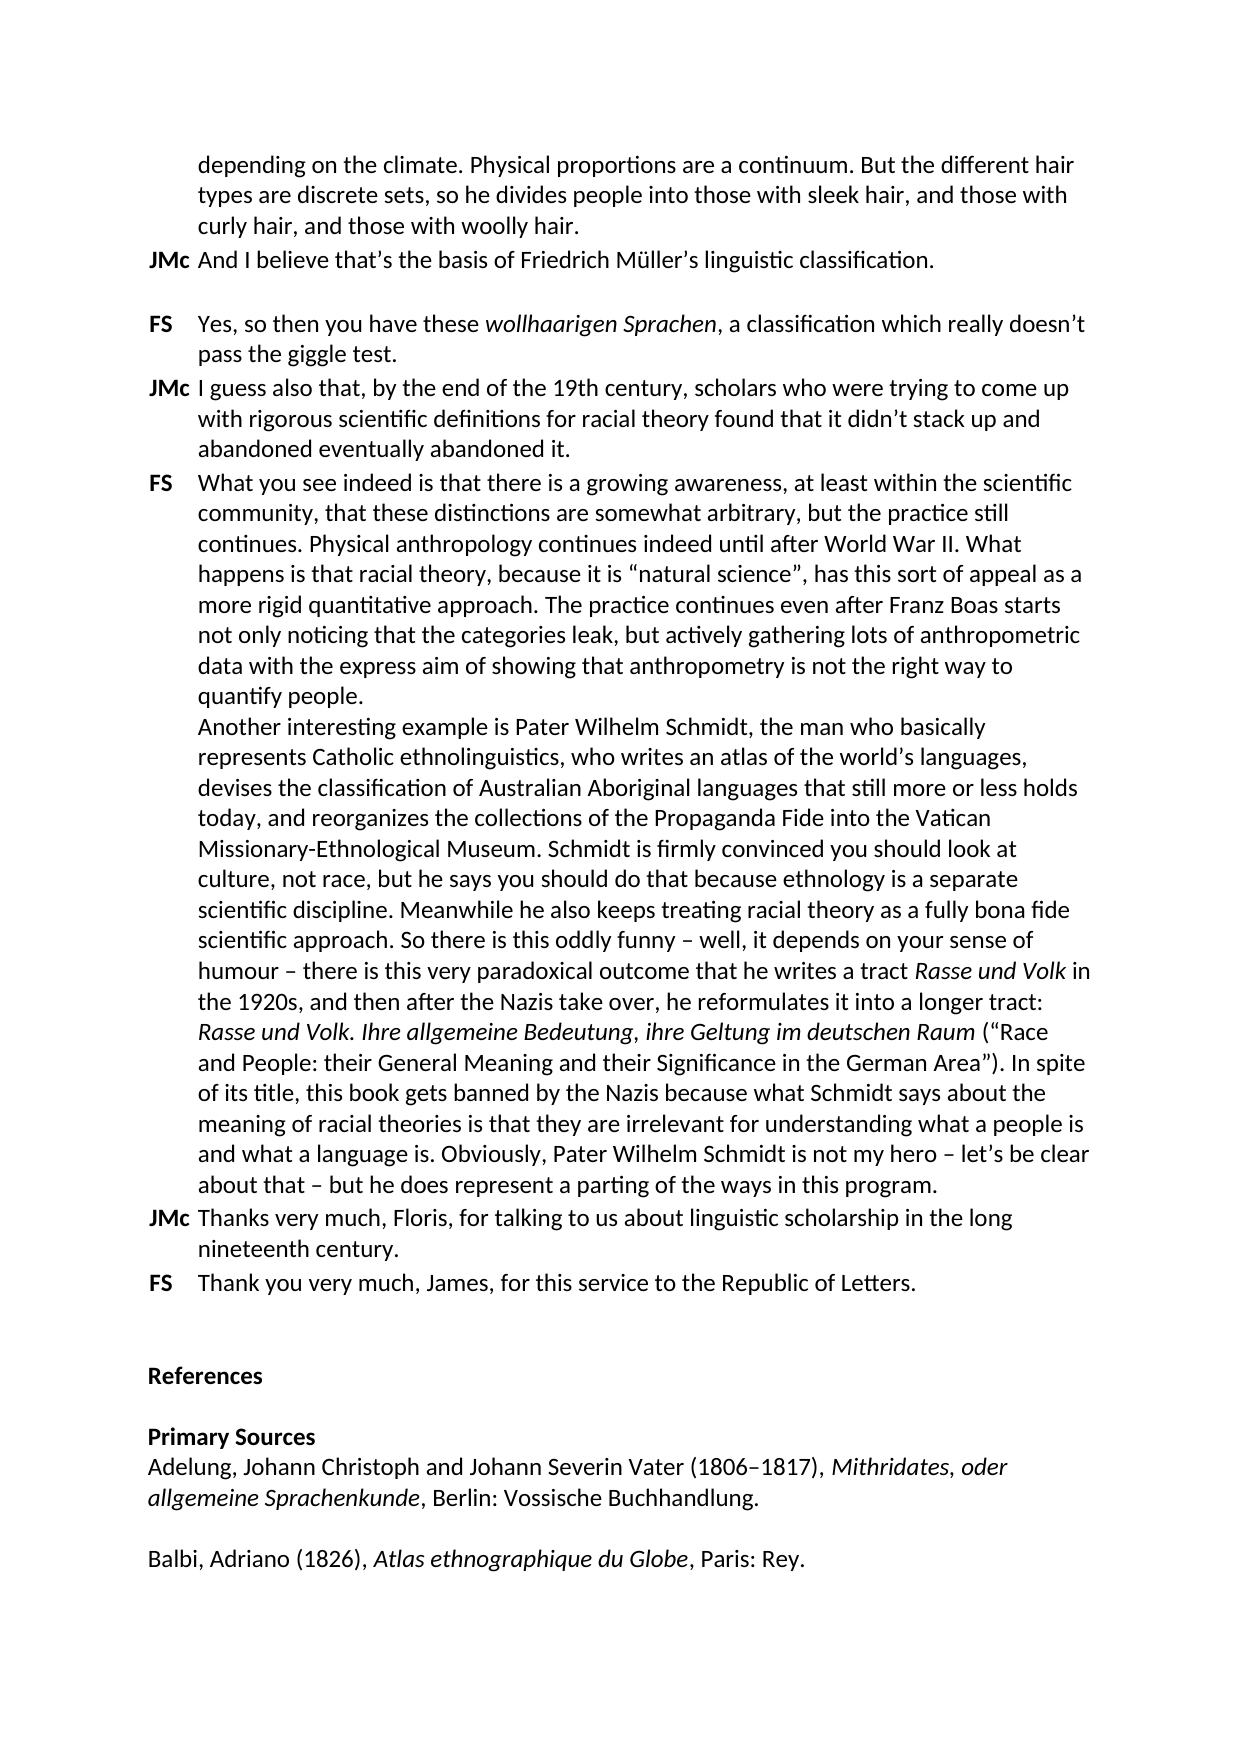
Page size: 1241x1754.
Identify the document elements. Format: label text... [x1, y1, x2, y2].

table_cell Thanks very much, Floris, for talking to us about linguistic scholarship in the long nineteenth century. [196, 1201, 1093, 1265]
table_cell I guess also that, by the end of the 19th century, scholars who were trying to come up with rigorous scientific definitions for racial theory found that it didn’t stack up and abandoned eventually abandoned it. [196, 371, 1093, 465]
text Adelung, Johann Christoph and Johann Severin Vater (1806–1817), Mithridates, oder allgemeine Sprachenkunde, Berlin: Vossische Buchhandlung. [148, 1451, 1093, 1512]
table_cell Thank you very much, James, for this service to the Republic of Letters. [196, 1265, 1093, 1329]
table_cell FS [148, 465, 196, 1201]
table_cell JMc [148, 371, 196, 465]
table_cell [148, 148, 196, 242]
table_cell JMc [148, 242, 196, 306]
table_cell depending on the climate. Physical proportions are a continuum. But the different hair types are discrete sets, so he divides people into those with sleek hair, and those with curly hair, and those with woolly hair. [196, 148, 1093, 242]
table_cell FS [148, 306, 196, 371]
table_cell What you see indeed is that there is a growing awareness, at least within the scientific community, that these distinctions are somewhat arbitrary, but the practice still continues. Physical anthropology continues indeed until after World War II. What happens is that racial theory, because it is “natural science”, has this sort of appeal as a more rigid quantitative approach. The practice continues even after Franz Boas starts not only noticing that the categories leak, but actively gathering lots of anthropometric data with the express aim of showing that anthropometry is not the right way to quantify people. Another interesting example is Pater Wilhelm Schmidt, the man who basically represents Catholic ethnolinguistics, who writes an atlas of the world’s languages, devises the classification of Australian Aboriginal languages that still more or less holds today, and reorganizes the collections of the Propaganda Fide into the Vatican Missionary-Ethnological Museum. Schmidt is firmly convinced you should look at culture, not race, but he says you should do that because ethnology is a separate scientific discipline. Meanwhile he also keeps treating racial theory as a fully bona fide scientific approach. So there is this oddly funny – well, it depends on your sense of humour – there is this very paradoxical outcome that he writes a tract Rasse und Volk in the 1920s, and then after the Nazis take over, he reformulates it into a longer tract: Rasse und Volk. Ihre allgemeine Bedeutung, ihre Geltung im deutschen Raum (“Race and People: their General Meaning and their Significance in the German Area”). In spite of its title, this book gets banned by the Nazis because what Schmidt says about the meaning of racial theories is that they are irrelevant for understanding what a people is and what a language is. Obviously, Pater Wilhelm Schmidt is not my hero – let’s be clear about that – but he does represent a parting of the ways in this program. [196, 465, 1093, 1201]
table_cell And I believe that’s the basis of Friedrich Müller’s linguistic classification. [196, 242, 1093, 306]
table_cell JMc [148, 1201, 196, 1265]
text Balbi, Adriano (1826), Atlas ethnographique du Globe, Paris: Rey. [148, 1543, 1093, 1573]
table_cell FS [148, 1265, 196, 1329]
table_cell Yes, so then you have these wollhaarigen Sprachen, a classification which really doesn’t pass the giggle test. [196, 306, 1093, 371]
text References [148, 1360, 1093, 1390]
text Primary Sources [148, 1421, 1093, 1451]
